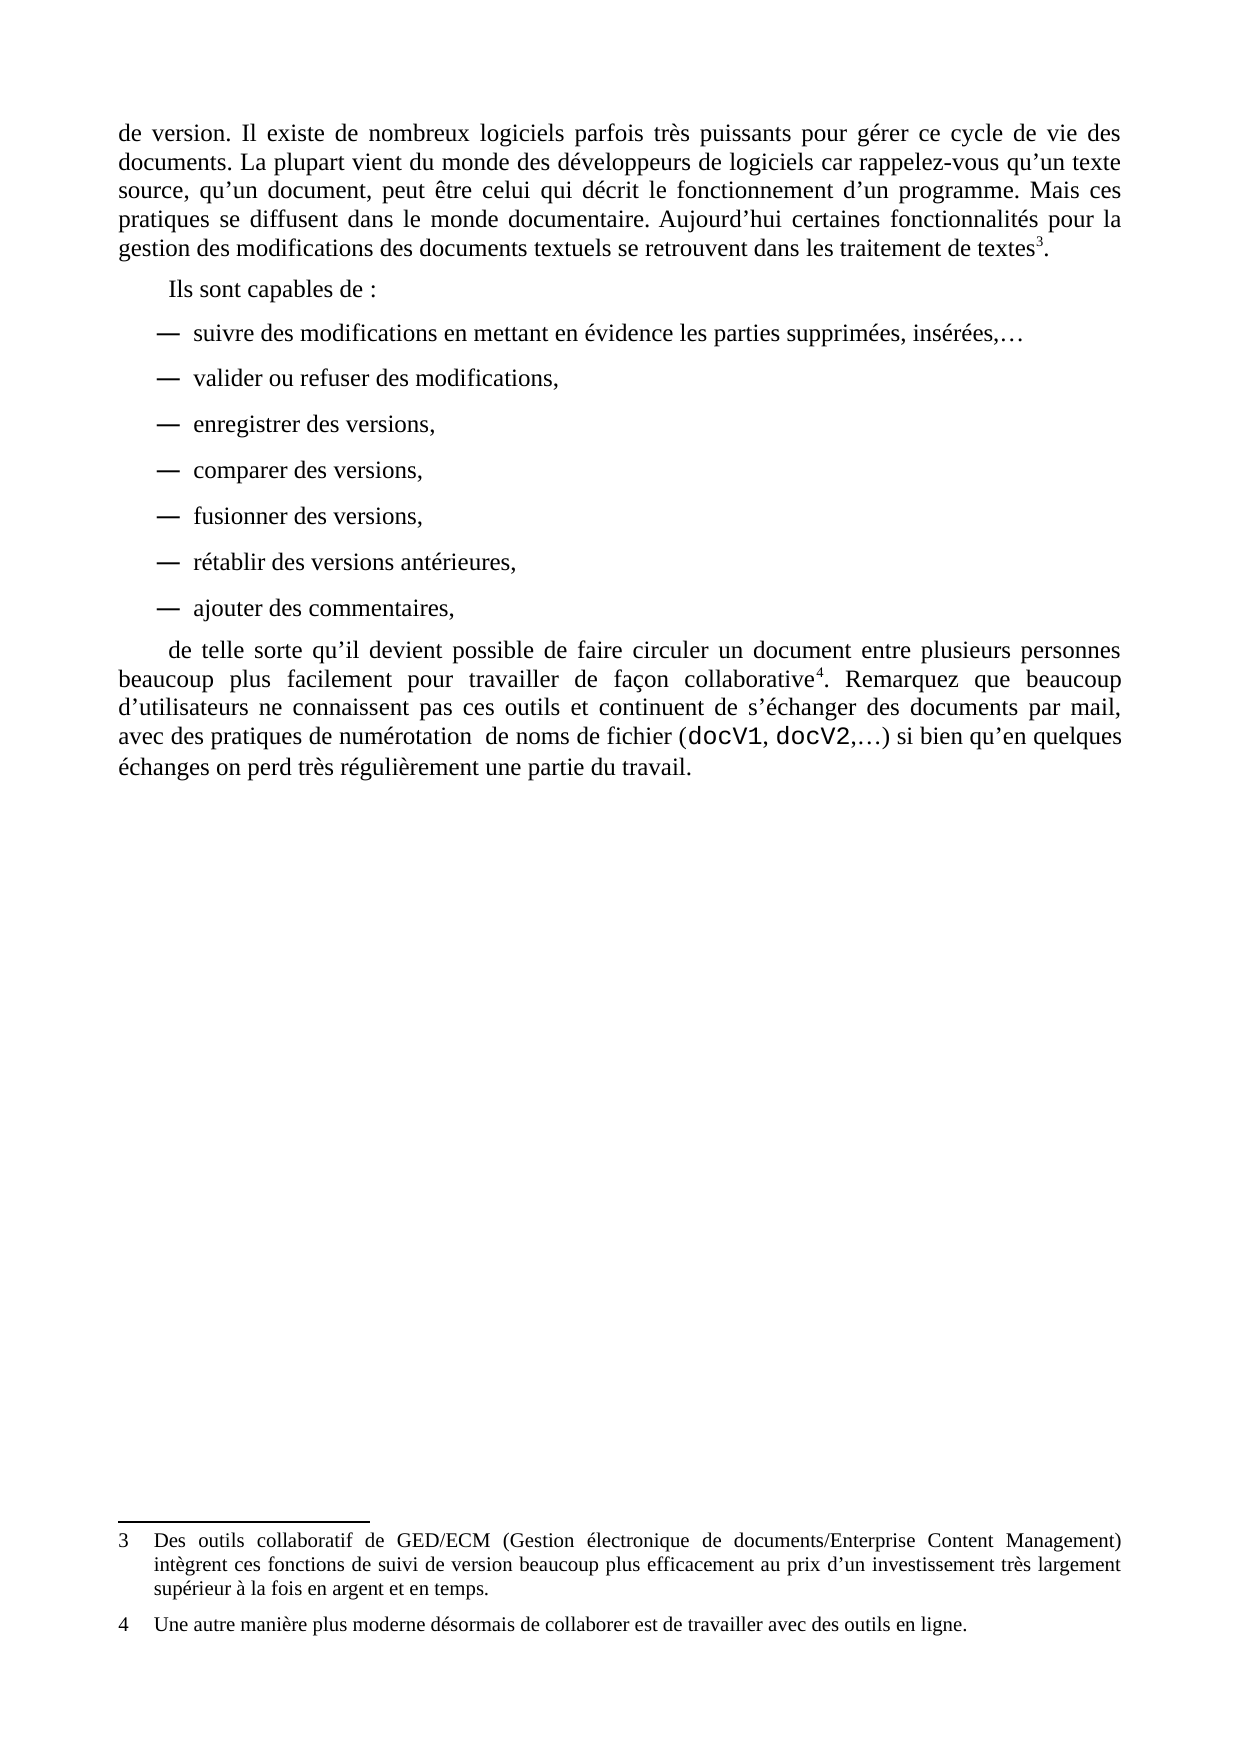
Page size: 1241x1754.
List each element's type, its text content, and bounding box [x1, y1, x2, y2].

text Ils sont capables de : [118, 274, 1122, 302]
list suivre des modifications en mettant en évidence les parties supprimées, insérées,… [156, 314, 1122, 348]
list ajouter des commentaires, [156, 589, 1122, 623]
list rétablir des versions antérieures, [156, 543, 1122, 577]
list comparer des versions, [156, 452, 1122, 486]
text de version. Il existe de nombreux logiciels parfois très puissants pour gérer ce cycle de vie des documents. La plupart vient du monde des développeurs de logiciels car rappelez-vous qu’un texte source, qu’un document, peut être celui qui décrit le fonctionnement d’un programme. Mais ces pratiques se diffusent dans le monde documentaire. Aujourd’hui certaines fonctionnalités pour la gestion des modifications des documents textuels se retrouvent dans les traitement de textes. [118, 118, 1122, 262]
list valider ou refuser des modifications, [156, 360, 1122, 394]
text Une autre manière plus moderne désormais de collaborer est de travailler avec des outils en ligne. [118, 1612, 1122, 1636]
text Des outils collaboratif de GED/ECM (Gestion électronique de documents/Enterprise Content Management) intègrent ces fonctions de suivi de version beaucoup plus efficacement au prix d’un investissement très largement supérieur à la fois en argent et en temps. [118, 1528, 1122, 1600]
list fusionner des versions, [156, 497, 1122, 532]
text de telle sorte qu’il devient possible de faire circuler un document entre plusieurs personnes beaucoup plus facilement pour travailler de façon collaborative. Remarquez que beaucoup d’utilisateurs ne connaissent pas ces outils et continuent de s’échanger des documents par mail, avec des pratiques de numérotation de noms de fichier (docV1, docV2,…) si bien qu’en quelques échanges on perd très régulièrement une partie du travail. [118, 635, 1122, 781]
list enregistrer des versions, [156, 406, 1122, 440]
